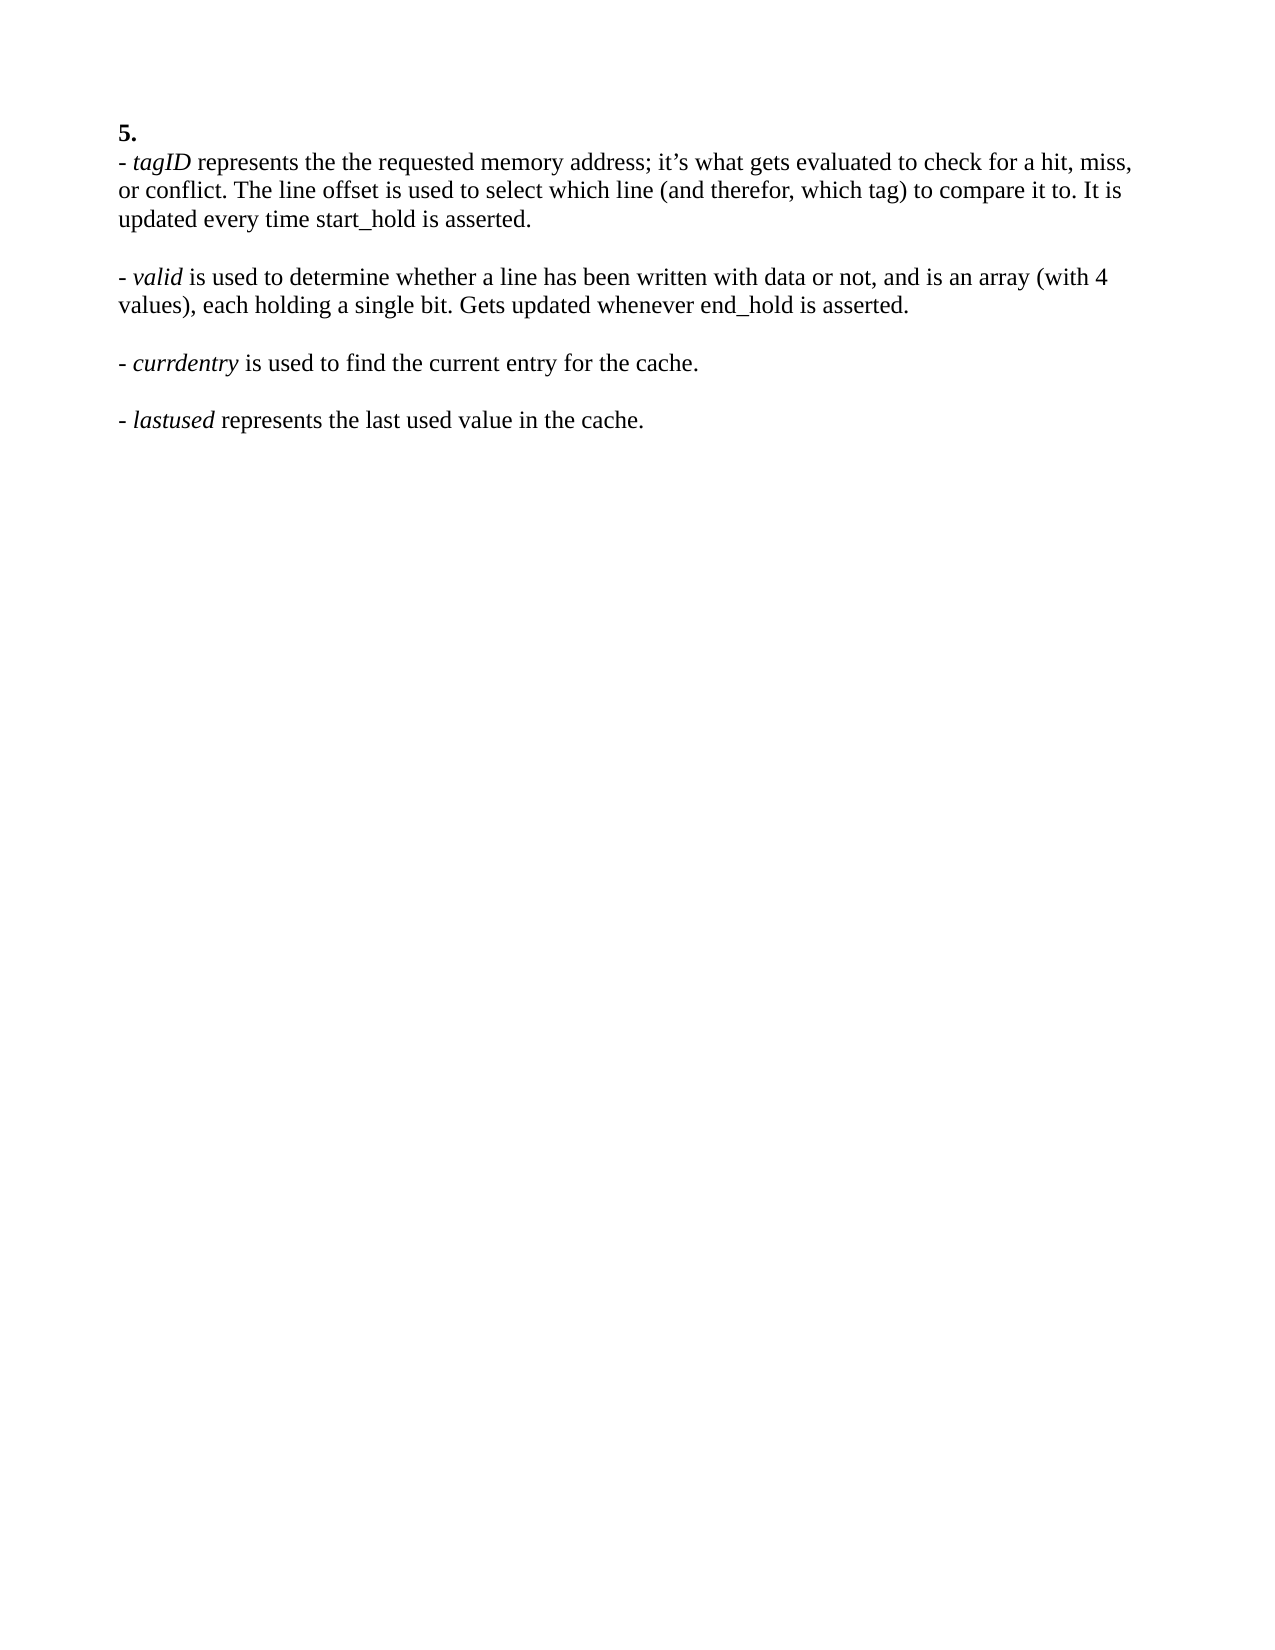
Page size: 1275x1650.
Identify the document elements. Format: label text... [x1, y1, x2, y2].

text - currdentry is used to find the current entry for the cache. [118, 348, 1157, 377]
text - valid is used to determine whether a line has been written with data or not, and is an array (with 4 values), each holding a single bit. Gets updated whenever end_hold is asserted. [118, 262, 1157, 319]
text 5. [118, 118, 1157, 147]
text - tagID represents the the requested memory address; it’s what gets evaluated to check for a hit, miss, or conflict. The line offset is used to select which line (and therefor, which tag) to compare it to. It is updated every time start_hold is asserted. [118, 147, 1157, 233]
text - lastused represents the last used value in the cache. [118, 406, 1157, 434]
